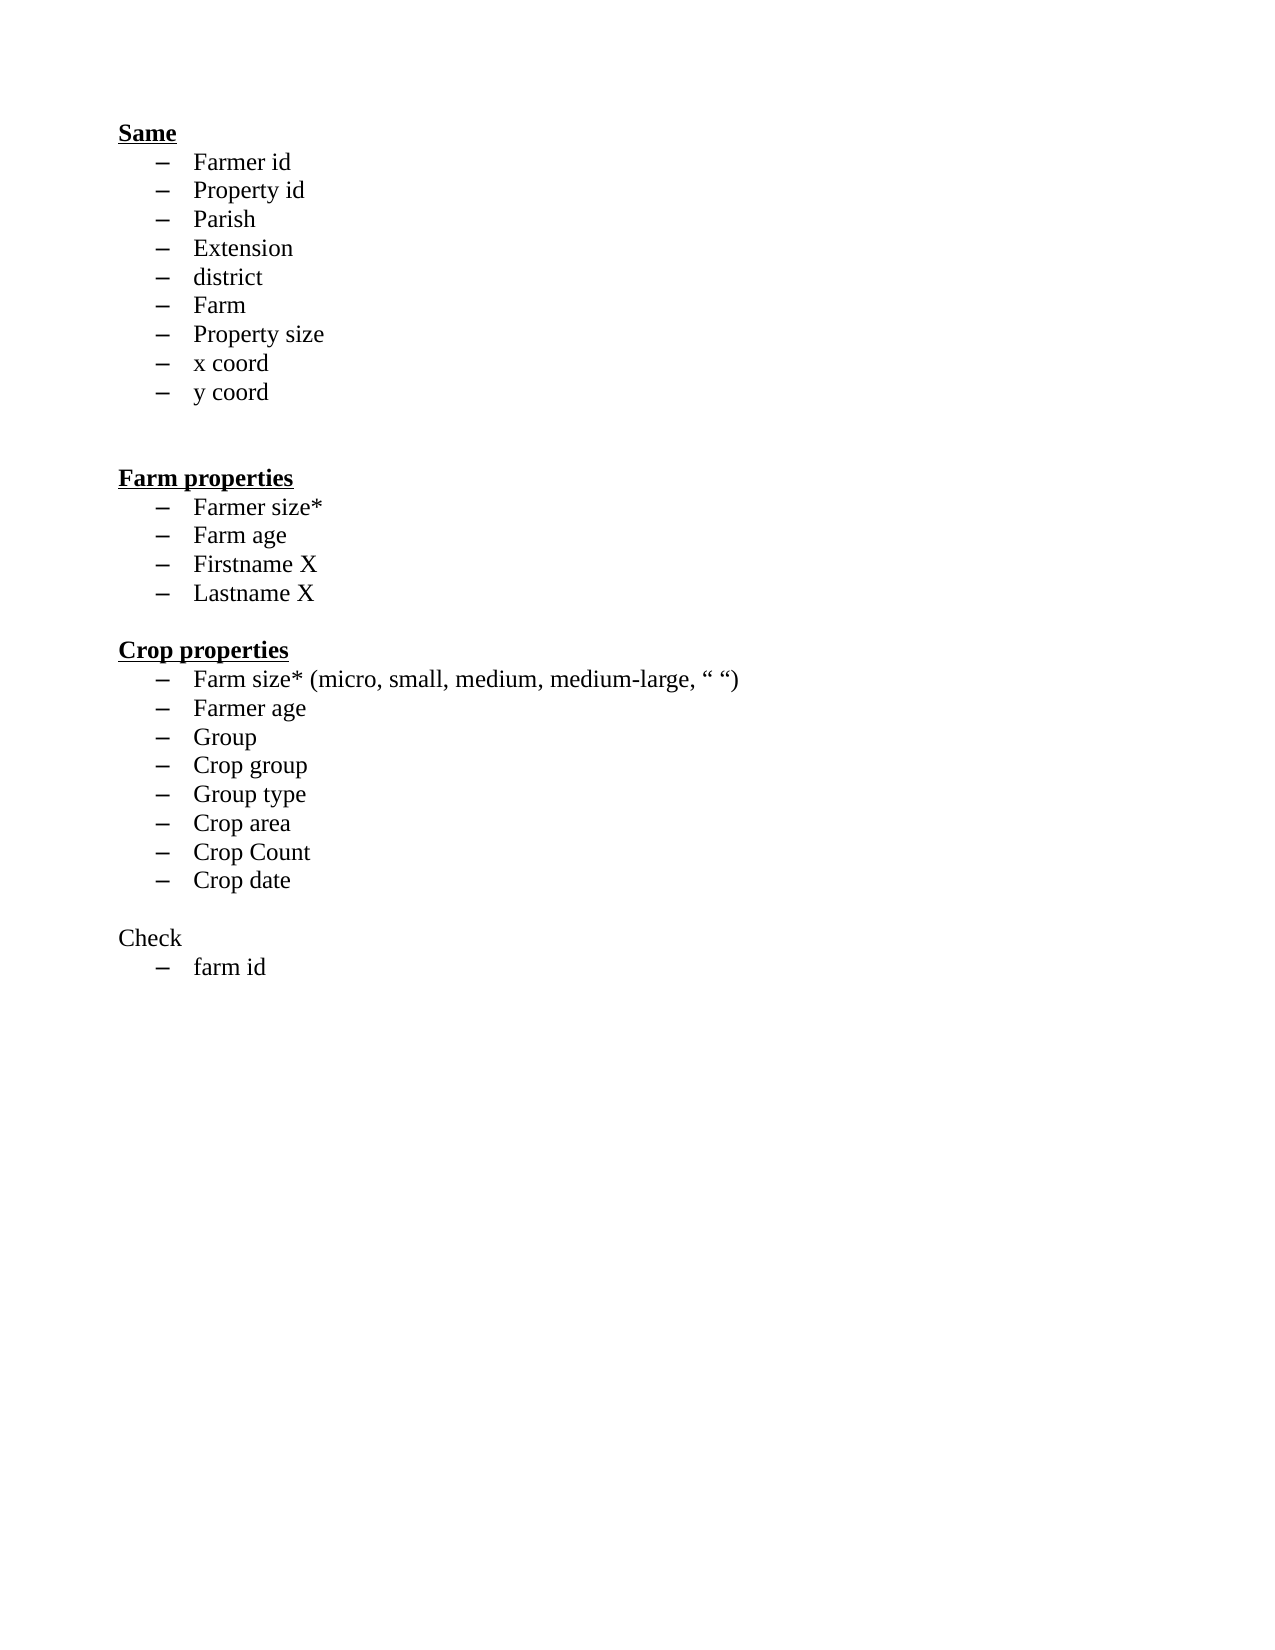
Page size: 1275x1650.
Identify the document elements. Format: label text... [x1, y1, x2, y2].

list Extension [156, 233, 1157, 262]
list x coord [156, 348, 1157, 377]
list Farm age [156, 521, 1157, 549]
list Crop area [156, 808, 1157, 837]
list y coord [156, 377, 1157, 406]
list Group [156, 722, 1157, 751]
list Farmer age [156, 693, 1157, 722]
list Group type [156, 779, 1157, 808]
list Crop group [156, 751, 1157, 779]
text Farm properties [118, 463, 1157, 492]
list Parish [156, 204, 1157, 233]
list Firstname X [156, 549, 1157, 578]
text Same [118, 118, 1157, 147]
list Farmer id [156, 147, 1157, 176]
text Crop properties [118, 636, 1157, 664]
list Crop date [156, 866, 1157, 894]
text Check [118, 923, 1157, 952]
list Crop Count [156, 837, 1157, 866]
list Property id [156, 176, 1157, 204]
list Farmer size* [156, 492, 1157, 521]
list district [156, 262, 1157, 291]
list Farm [156, 291, 1157, 319]
list Farm size* (micro, small, medium, medium-large, “ “) [156, 664, 1157, 693]
list Lastname X [156, 578, 1157, 607]
list Property size [156, 319, 1157, 348]
list farm id [156, 952, 1157, 981]
